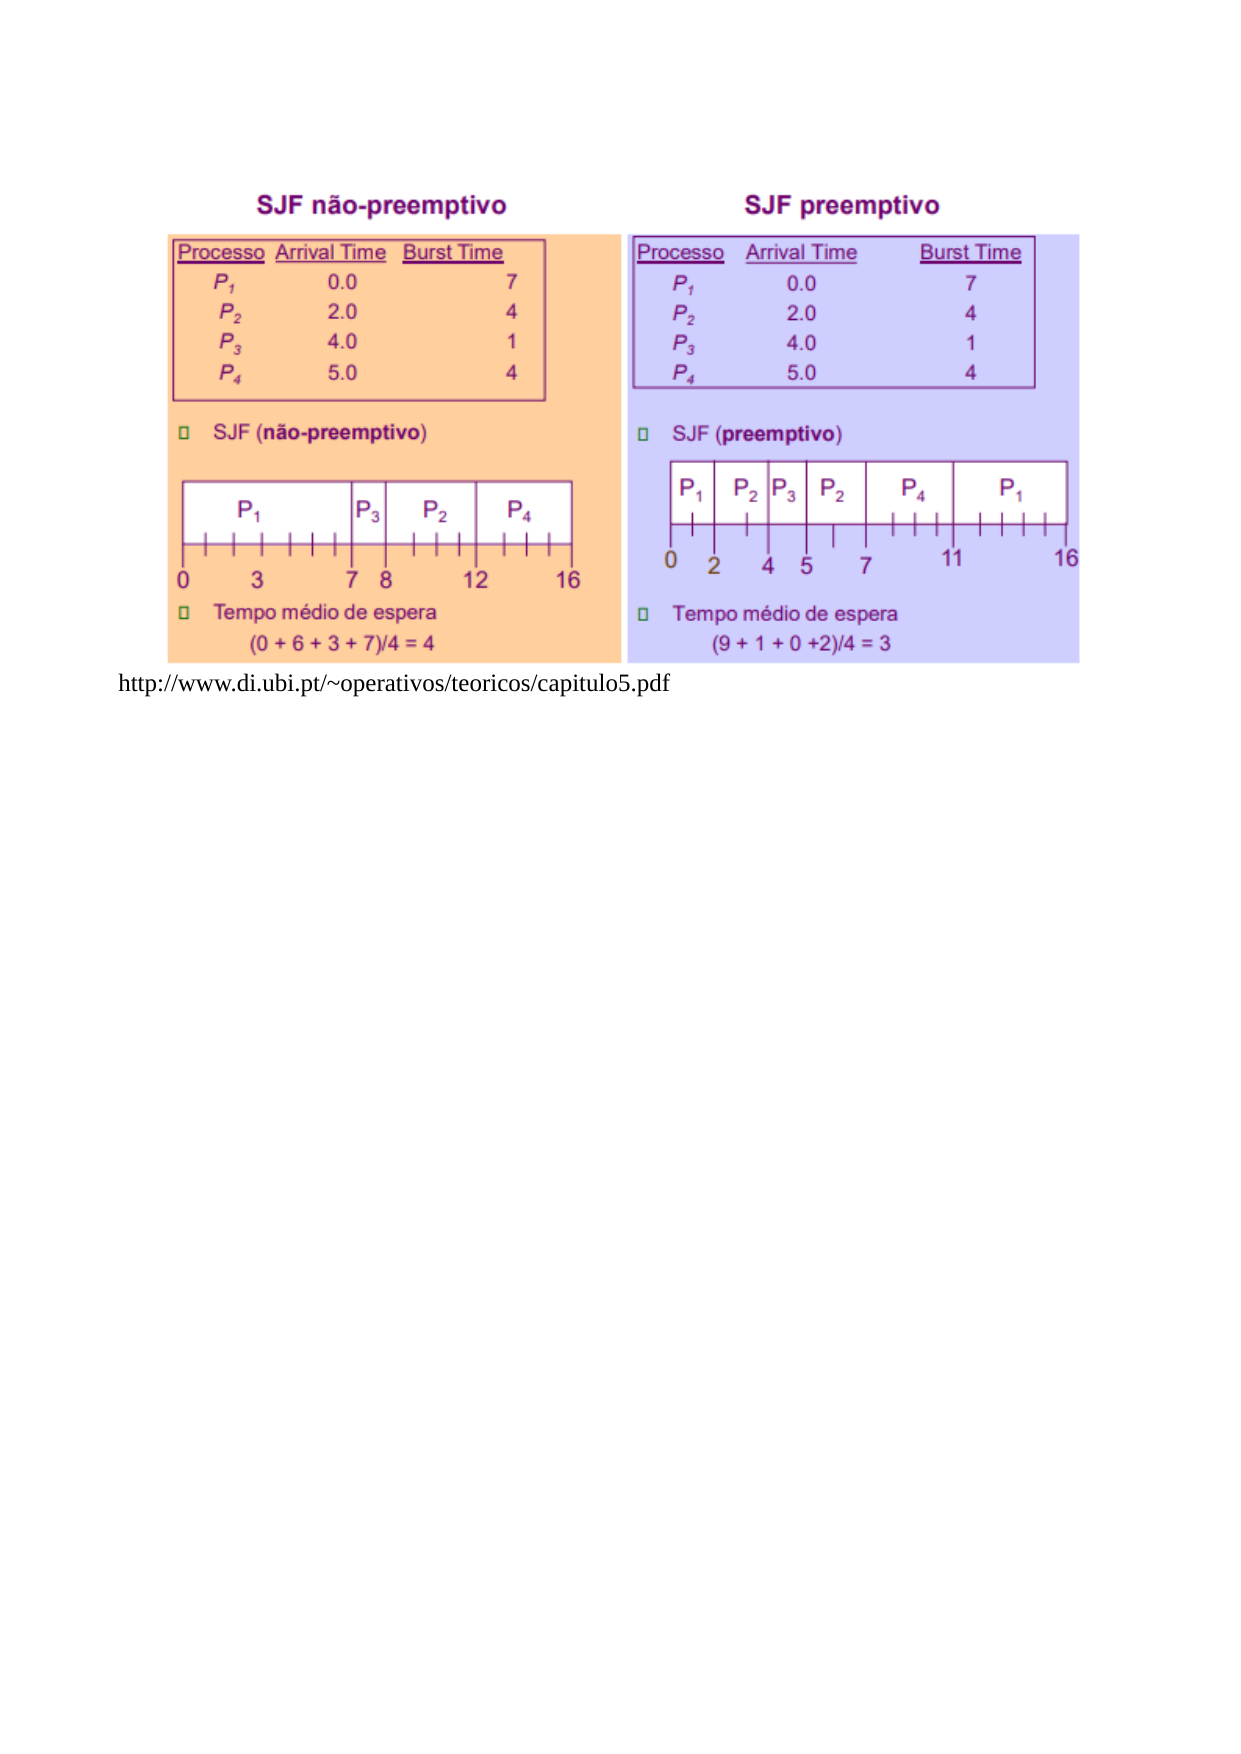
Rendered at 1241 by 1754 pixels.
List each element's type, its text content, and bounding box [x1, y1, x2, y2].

picture [154, 175, 1086, 668]
text http://www.di.ubi.pt/~operativos/teoricos/capitulo5.pdf [118, 176, 1122, 697]
